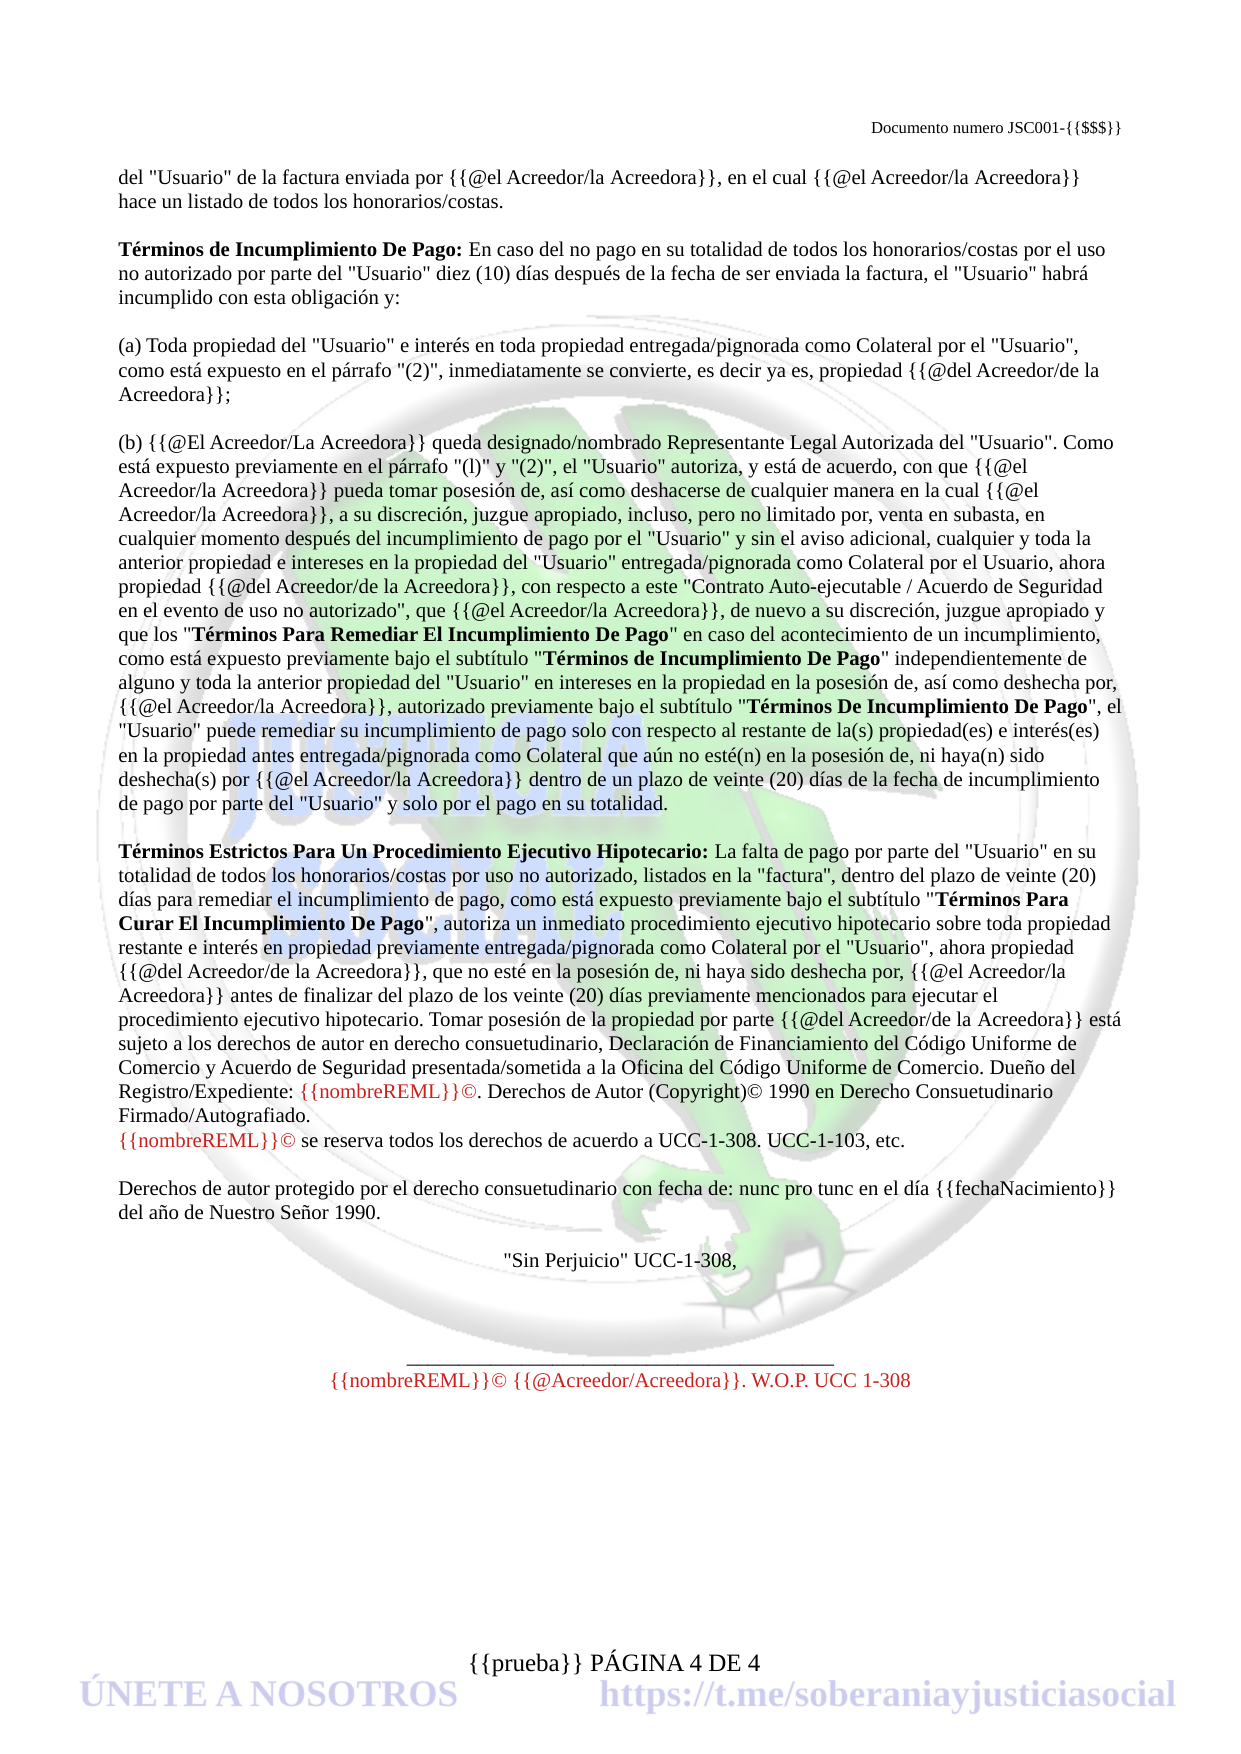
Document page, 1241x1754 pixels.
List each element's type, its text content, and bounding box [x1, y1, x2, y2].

text {{nombreREML}}© se reserva todos los derechos de acuerdo a UCC-1-308. UCC-1-103, etc. [118, 1127, 1122, 1152]
text Términos Estrictos Para Un Procedimiento Ejecutivo Hipotecario: La falta de pago por parte del "Usuario" en su totalidad de todos los honorarios/costas por uso no autorizado, listados en la "factura'', dentro del plazo de veinte (20) días para remediar el incumplimiento de pago, como está expuesto previamente bajo el subtítulo "Términos Para Curar El Incumplimiento De Pago", autoriza un inmediato procedimiento ejecutivo hipotecario sobre toda propiedad restante e interés en propiedad previamente entregada/pignorada como Colateral por el "Usuario", ahora propiedad {{@del Acreedor/de la Acreedora}}, que no esté en la posesión de, ni haya sido deshecha por, {{@el Acreedor/la Acreedora}} antes de finalizar del plazo de los veinte (20) días previamente mencionados para ejecutar el procedimiento ejecutivo hipotecario. Tomar posesión de la propiedad por parte {{@del Acreedor/de la Acreedora}} está sujeto a los derechos de autor en derecho consuetudinario, Declaración de Financiamiento del Código Uniforme de Comercio y Acuerdo de Seguridad presentada/sometida a la Oficina del Código Uniforme de Comercio. Dueño del Registro/Expediente: {{nombreREML}}©. Derechos de Autor (Copyright)© 1990 en Derecho Consuetudinario Firmado/Autografiado. [118, 839, 1122, 1127]
text "Sin Perjuicio" UCC-1-308, [118, 1248, 1122, 1272]
text (b) {{@El Acreedor/La Acreedora}} queda designado/nombrado Representante Legal Autorizada del "Usuario". Como está expuesto previamente en el párrafo "(l)" y "(2)", el "Usuario" autoriza, y está de acuerdo, con que {{@el Acreedor/la Acreedora}} pueda tomar posesión de, así como deshacerse de cualquier manera en la cual {{@el Acreedor/la Acreedora}}, a su discreción, juzgue apropiado, incluso, pero no limitado por, venta en subasta, en cualquier momento después del incumplimiento de pago por el "Usuario" y sin el aviso adicional, cualquier y toda la anterior propiedad e intereses en la propiedad del "Usuario" entregada/pignorada como Colateral por el Usuario, ahora propiedad {{@del Acreedor/de la Acreedora}}, con respecto a este "Contrato Auto-ejecutable / Acuerdo de Seguridad en el evento de uso no autorizado", que {{@el Acreedor/la Acreedora}}, de nuevo a su discreción, juzgue apropiado y que los "Términos Para Remediar El Incumplimiento De Pago" en caso del acontecimiento de un incumplimiento, como está expuesto previamente bajo el subtítulo "Términos de Incumplimiento De Pago" independientemente de alguno y toda la anterior propiedad del "Usuario" en intereses en la propiedad en la posesión de, así como deshecha por, {{@el Acreedor/la Acreedora}}, autorizado previamente bajo el subtítulo "Términos De Incumplimiento De Pago", el "Usuario" puede remediar su incumplimiento de pago solo con respecto al restante de la(s) propiedad(es) e interés(es) en la propiedad antes entregada/pignorada como Colateral que aún no esté(n) en la posesión de, ni haya(n) sido deshecha(s) por {{@el Acreedor/la Acreedora}} dentro de un plazo de veinte (20) días de la fecha de incumplimiento de pago por parte del "Usuario" y solo por el pago en su totalidad. [118, 430, 1122, 815]
text {{nombreREML}}© {{@Acreedor/Acreedora}}. W.O.P. UCC 1-308 [118, 1368, 1122, 1392]
text Términos de Incumplimiento De Pago: En caso del no pago en su totalidad de todos los honorarios/costas por el uso no autorizado por parte del "Usuario" diez (10) días después de la fecha de ser enviada la factura, el "Usuario" habrá incumplido con esta obligación y: [118, 237, 1122, 309]
text del "Usuario" de la factura enviada por {{@el Acreedor/la Acreedora}}, en el cual {{@el Acreedor/la Acreedora}} hace un listado de todos los honorarios/costas. [118, 165, 1122, 213]
text (a) Toda propiedad del "Usuario" e interés en toda propiedad entregada/pignorada como Colateral por el "Usuario", como está expuesto en el párrafo "(2)", inmediatamente se convierte, es decir ya es, propiedad {{@del Acreedor/de la Acreedora}}; [118, 333, 1122, 406]
text _________________________________________ [118, 1344, 1122, 1368]
text Derechos de autor protegido por el derecho consuetudinario con fecha de: nunc pro tunc en el día {{fechaNacimiento}} del año de Nuestro Señor 1990. [118, 1176, 1122, 1224]
